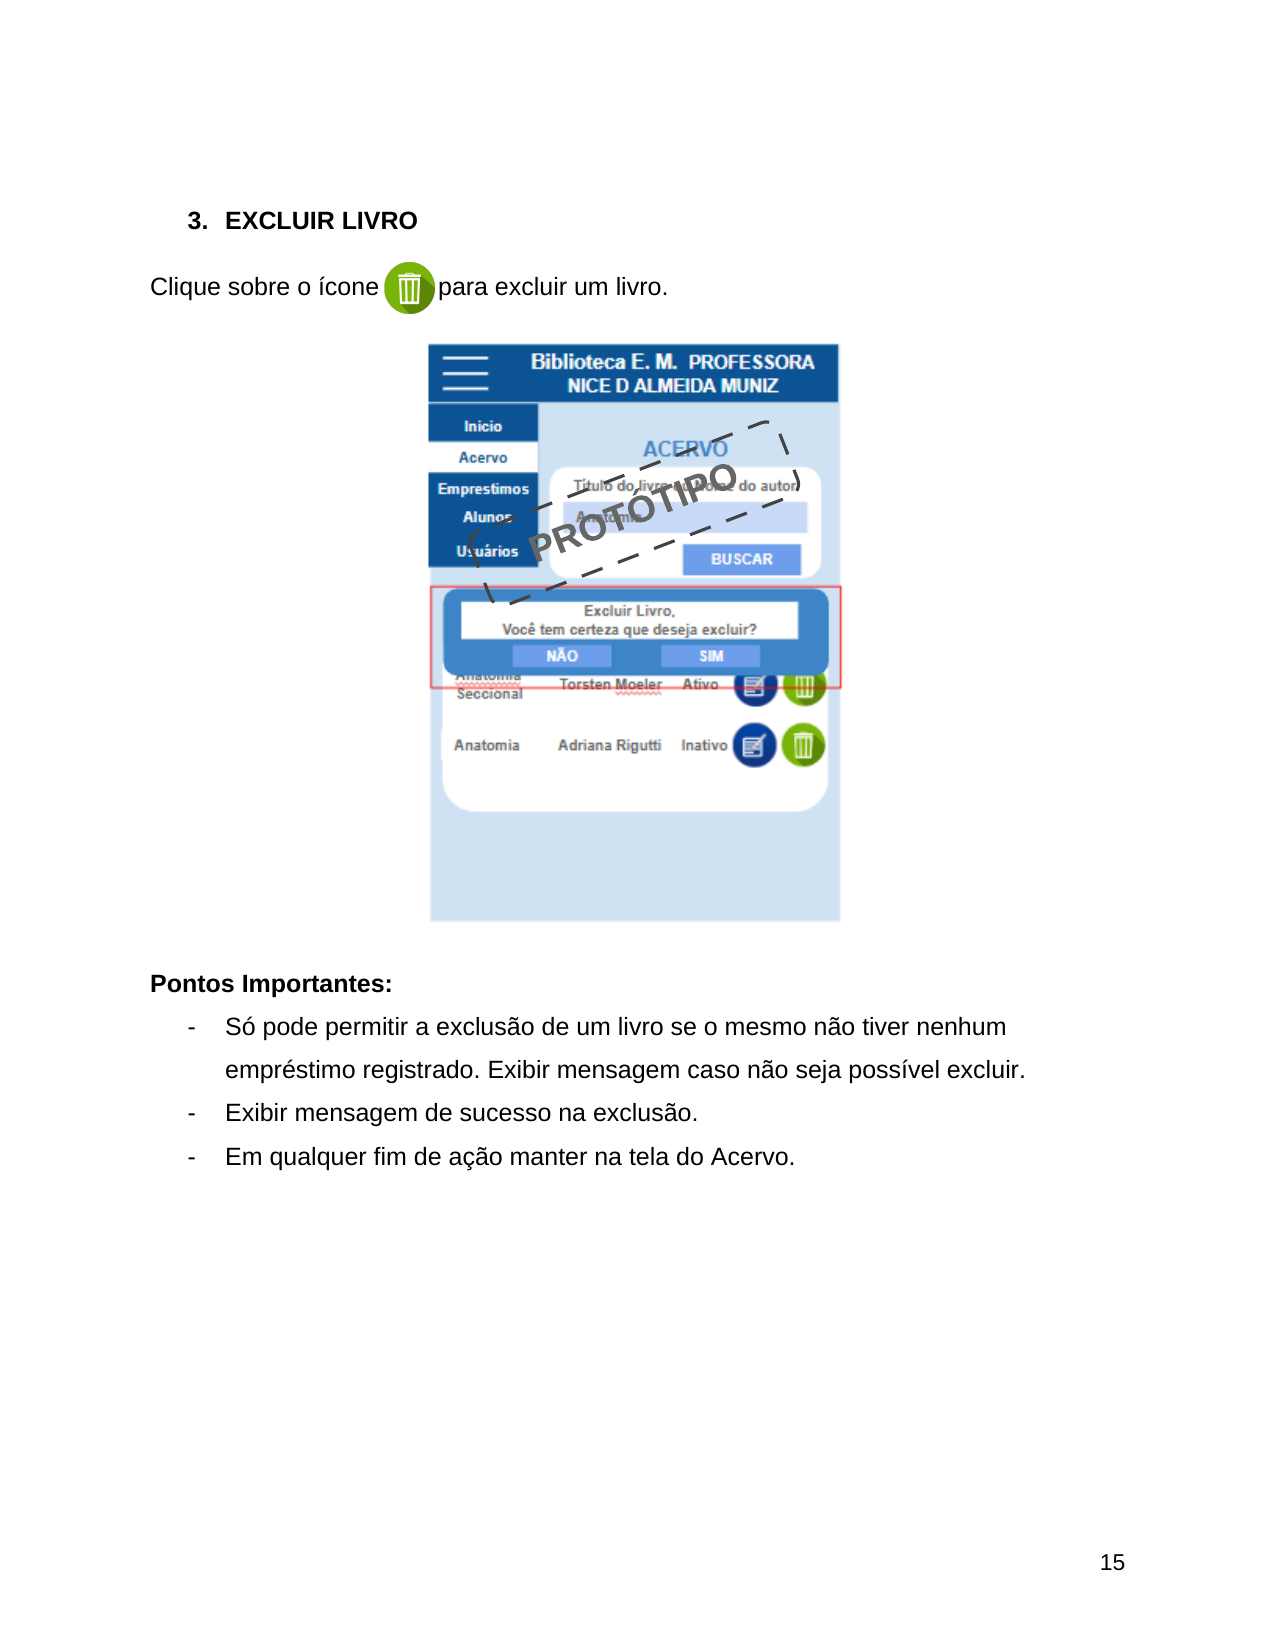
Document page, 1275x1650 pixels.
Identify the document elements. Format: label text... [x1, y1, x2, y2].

text Pontos Importantes: [150, 969, 1125, 998]
list Em qualquer fim de ação manter na tela do Acervo. [187, 1141, 1125, 1170]
text para excluir um livro. [435, 272, 1125, 301]
picture [384, 262, 435, 314]
picture [424, 338, 851, 932]
list EXCLUIR LIVRO [187, 206, 1125, 235]
text Clique sobre o ícone [150, 272, 384, 301]
list Só pode permitir a exclusão de um livro se o mesmo não tiver nenhum empréstimo registrado. Exibir mensagem caso não seja possível excluir. [187, 1012, 1125, 1084]
list Exibir mensagem de sucesso na exclusão. [187, 1098, 1125, 1127]
